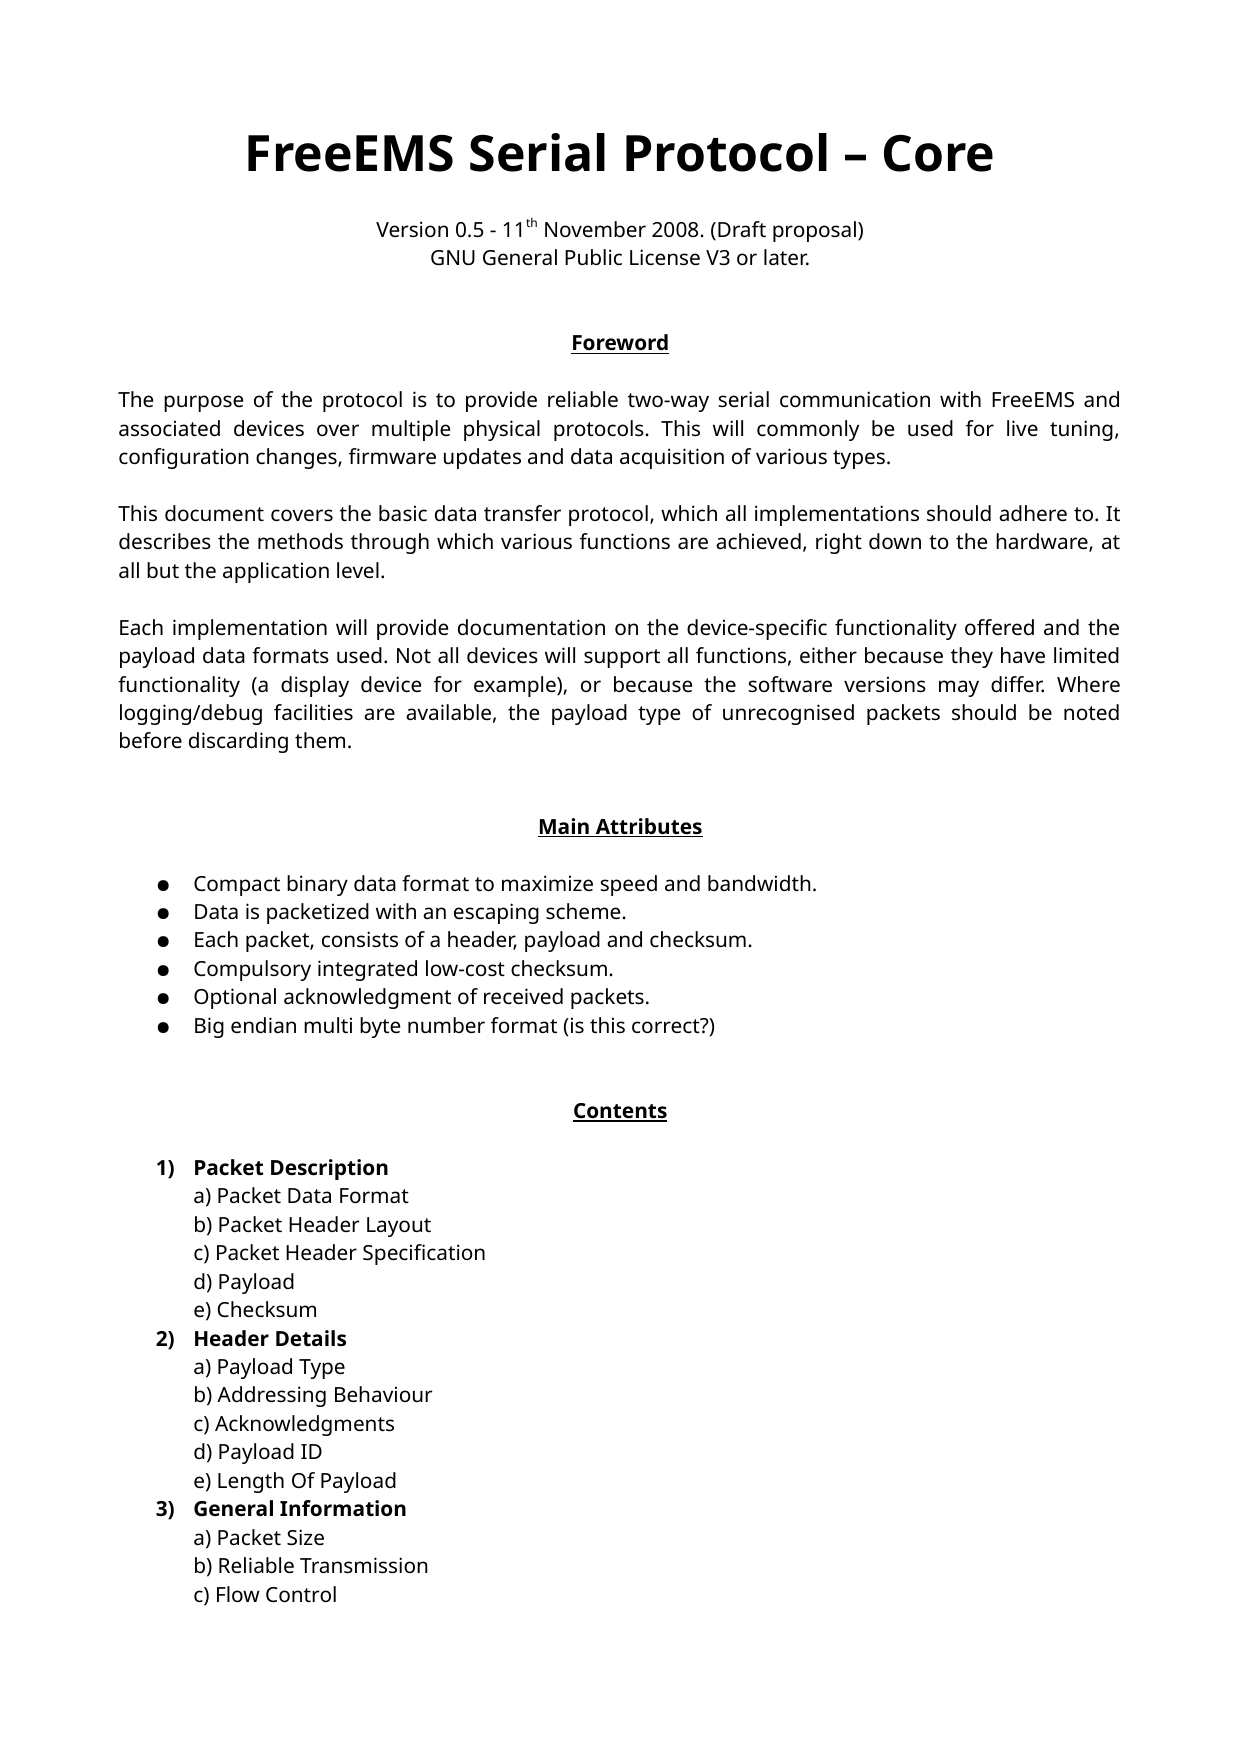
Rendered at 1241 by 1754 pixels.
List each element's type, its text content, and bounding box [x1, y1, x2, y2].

text This document covers the basic data transfer protocol, which all implementations should adhere to. It describes the methods through which various functions are achieved, right down to the hardware, at all but the application level. [118, 499, 1122, 584]
text Foreword [118, 328, 1122, 357]
list Packet Description [156, 1153, 1122, 1182]
list Compact binary data format to maximize speed and bandwidth. [156, 869, 1122, 897]
text Contents [118, 1096, 1122, 1125]
list a) Packet Size [156, 1523, 1122, 1551]
list a) Packet Data Format [156, 1182, 1122, 1210]
text Each implementation will provide documentation on the device-specific functionality offered and the payload data formats used. Not all devices will support all functions, either because they have limited functionality (a display device for example), or because the software versions may differ. Where logging/debug facilities are available, the payload type of unrecognised packets should be noted before discarding them. [118, 613, 1122, 755]
list Compulsory integrated low-cost checksum. [156, 954, 1122, 982]
list b) Addressing Behaviour [156, 1381, 1122, 1409]
list Each packet, consists of a header, payload and checksum. [156, 926, 1122, 954]
text GNU General Public License V3 or later. [118, 243, 1122, 272]
text Version 0.5 - 11th November 2008. (Draft proposal) [118, 215, 1122, 243]
list c) Flow Control [156, 1580, 1122, 1608]
text FreeEMS Serial Protocol – Core [118, 118, 1122, 186]
text Main Attributes [118, 812, 1122, 840]
list Big endian multi byte number format (is this correct?) [156, 1011, 1122, 1039]
list Optional acknowledgment of received packets. [156, 982, 1122, 1011]
list b) Reliable Transmission [156, 1551, 1122, 1580]
list c) Acknowledgments [156, 1409, 1122, 1437]
list Header Details [156, 1324, 1122, 1352]
list Data is packetized with an escaping scheme. [156, 897, 1122, 926]
list c) Packet Header Specification [156, 1238, 1122, 1267]
list d) Payload ID [156, 1437, 1122, 1466]
list e) Checksum [156, 1295, 1122, 1324]
text The purpose of the protocol is to provide reliable two-way serial communication with FreeEMS and associated devices over multiple physical protocols. This will commonly be used for live tuning, configuration changes, firmware updates and data acquisition of various types. [118, 385, 1122, 471]
list a) Payload Type [156, 1352, 1122, 1381]
list d) Payload [156, 1267, 1122, 1295]
list General Information [156, 1494, 1122, 1523]
list b) Packet Header Layout [156, 1210, 1122, 1238]
list e) Length Of Payload [156, 1466, 1122, 1494]
